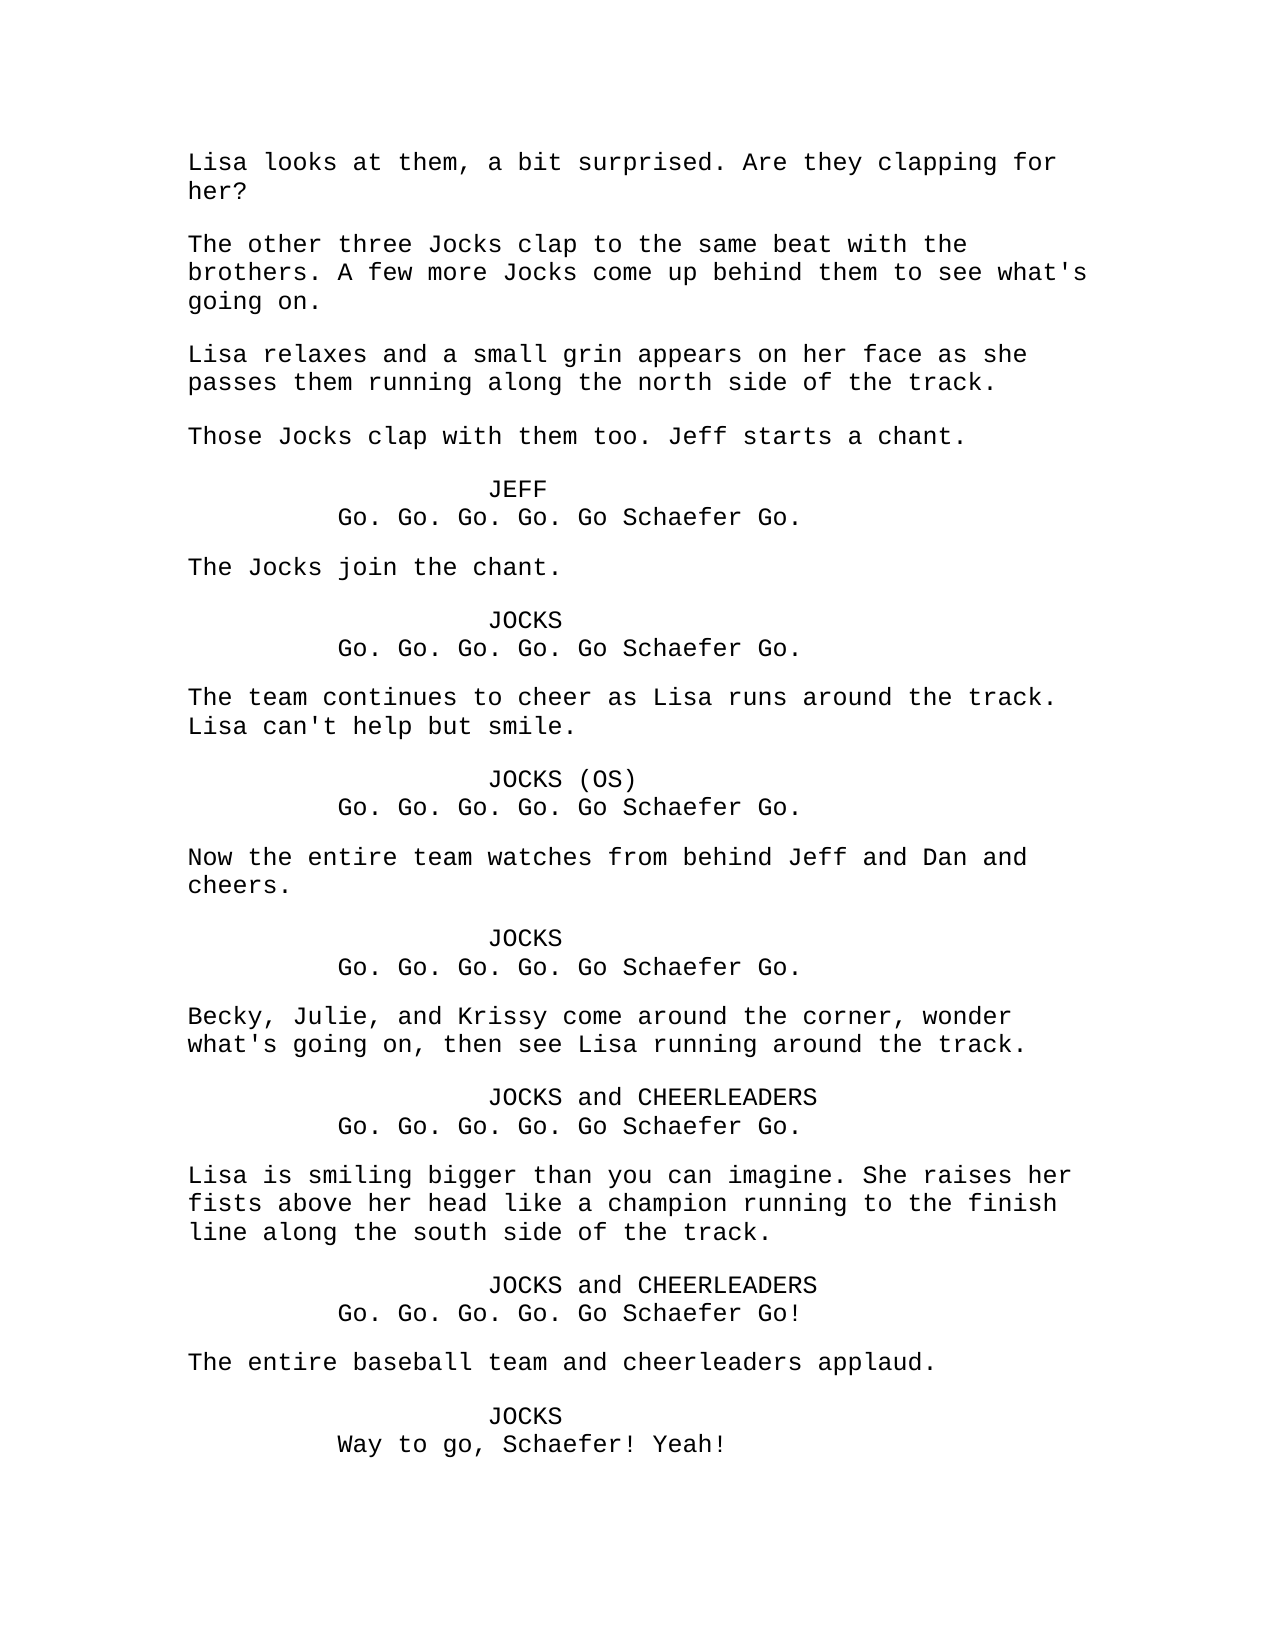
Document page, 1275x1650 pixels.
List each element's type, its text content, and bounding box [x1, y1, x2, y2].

text Go. Go. Go. Go. Go Schaefer Go. [337, 505, 937, 533]
text Now the entire team watches from behind Jeff and Dan and cheers. [187, 844, 1087, 901]
text Lisa looks at them, a bit surprised. Are they clapping for her? [187, 150, 1087, 207]
text Go. Go. Go. Go. Go Schaefer Go. [337, 1113, 937, 1142]
text JOCKS [187, 926, 1087, 954]
text Those Jocks clap with them too. Jeff starts a chant. [187, 423, 1087, 452]
text Go. Go. Go. Go. Go Schaefer Go. [337, 636, 937, 664]
text JOCKS [187, 1403, 1087, 1432]
text Go. Go. Go. Go. Go Schaefer Go. [337, 954, 937, 982]
text Way to go, Schaefer! Yeah! [337, 1432, 937, 1460]
text The team continues to cheer as Lisa runs around the track. Lisa can't help but smile. [187, 685, 1087, 742]
text JOCKS and CHEERLEADERS [187, 1085, 1087, 1113]
text JOCKS [187, 607, 1087, 636]
text The Jocks join the chant. [187, 554, 1087, 582]
text Becky, Julie, and Krissy come around the corner, wonder what's going on, then see Lisa running around the track. [187, 1003, 1087, 1060]
text Lisa is smiling bigger than you can imagine. She raises her fists above her head like a champion running to the finish line along the south side of the track. [187, 1162, 1087, 1247]
text JOCKS and CHEERLEADERS [187, 1272, 1087, 1301]
text Go. Go. Go. Go. Go Schaefer Go! [337, 1301, 937, 1329]
text Go. Go. Go. Go. Go Schaefer Go. [337, 795, 937, 823]
text The entire baseball team and cheerleaders applaud. [187, 1350, 1087, 1378]
text Lisa relaxes and a small grin appears on her face as she passes them running along the north side of the track. [187, 342, 1087, 398]
text JOCKS (OS) [187, 767, 1087, 795]
text The other three Jocks clap to the same beat with the brothers. A few more Jocks come up behind them to see what's going on. [187, 232, 1087, 317]
text JEFF [187, 477, 1087, 505]
